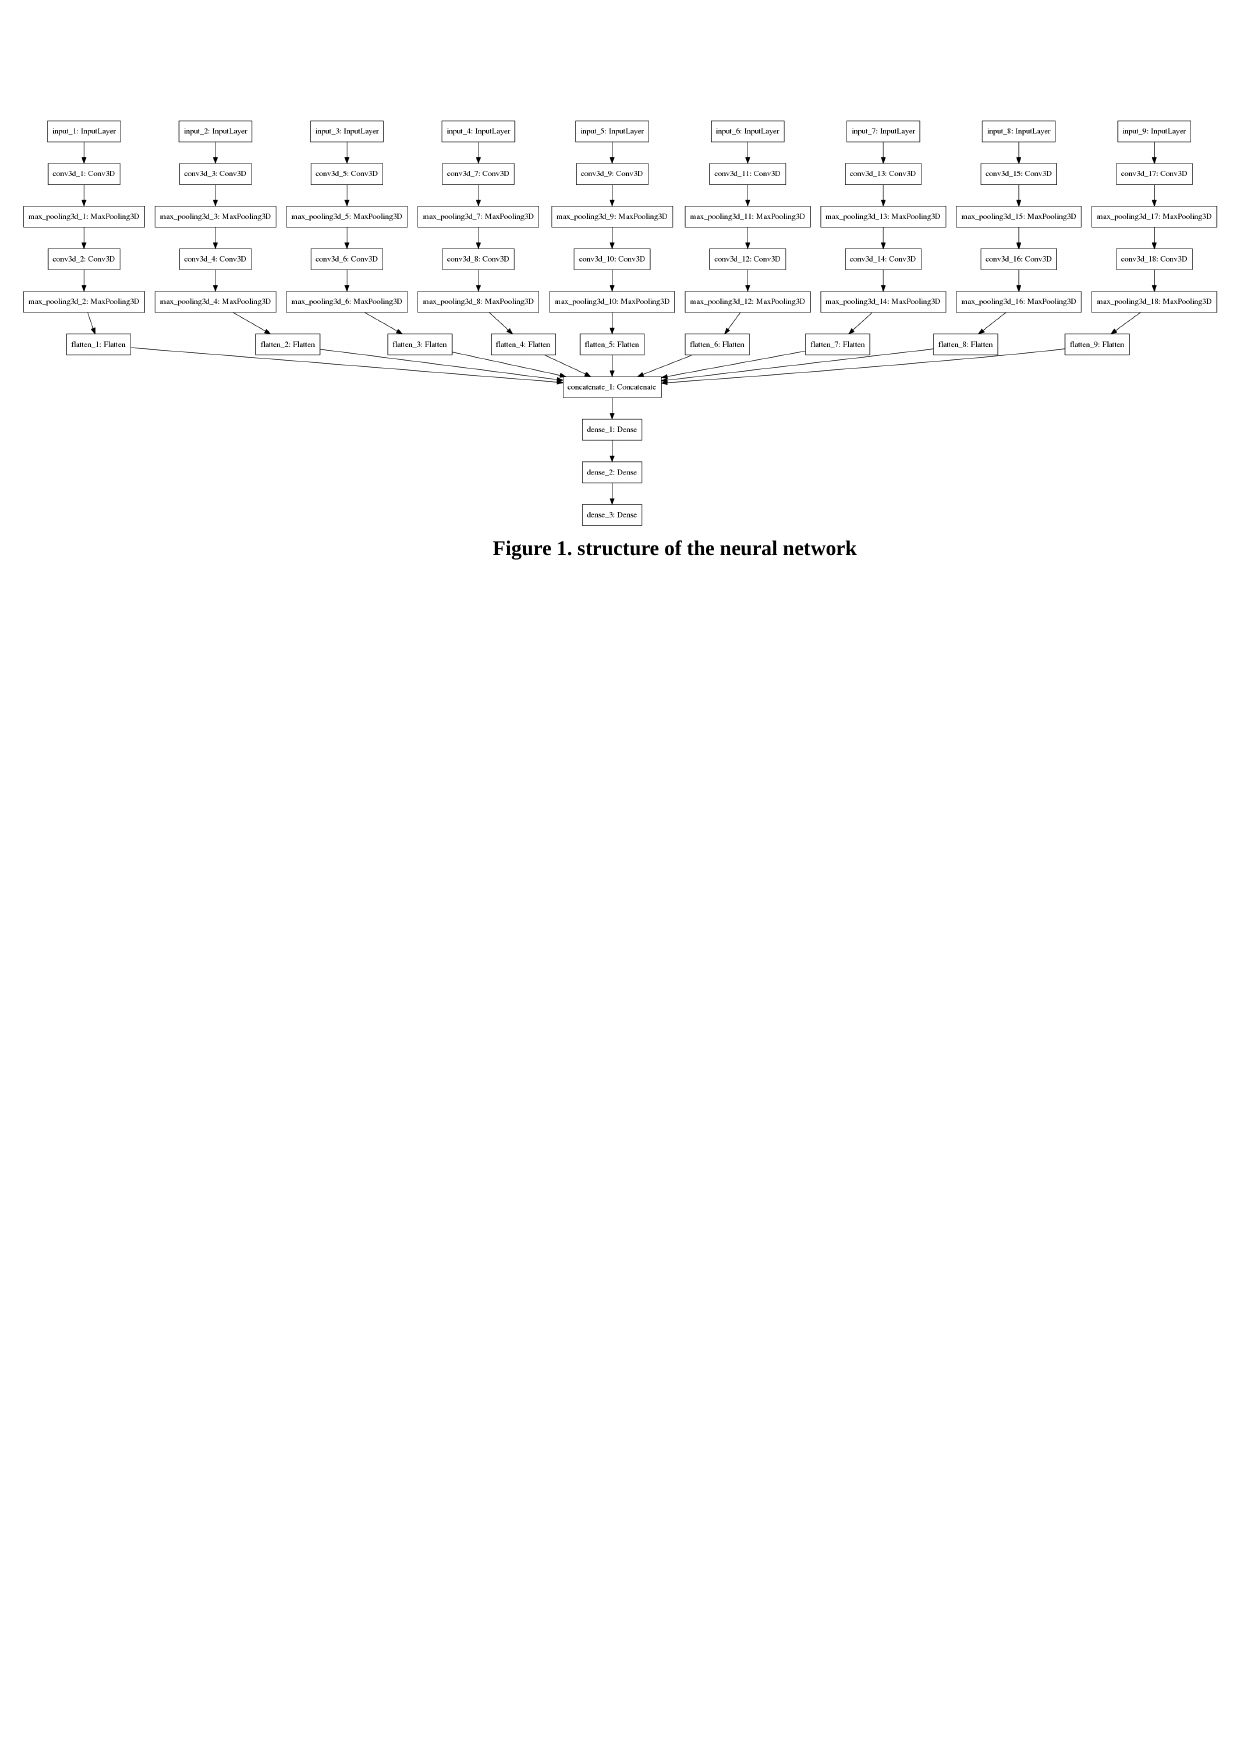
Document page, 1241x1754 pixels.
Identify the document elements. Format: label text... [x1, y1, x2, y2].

picture [22, 118, 1219, 528]
text Figure 1. structure of the neural network [118, 528, 1122, 561]
